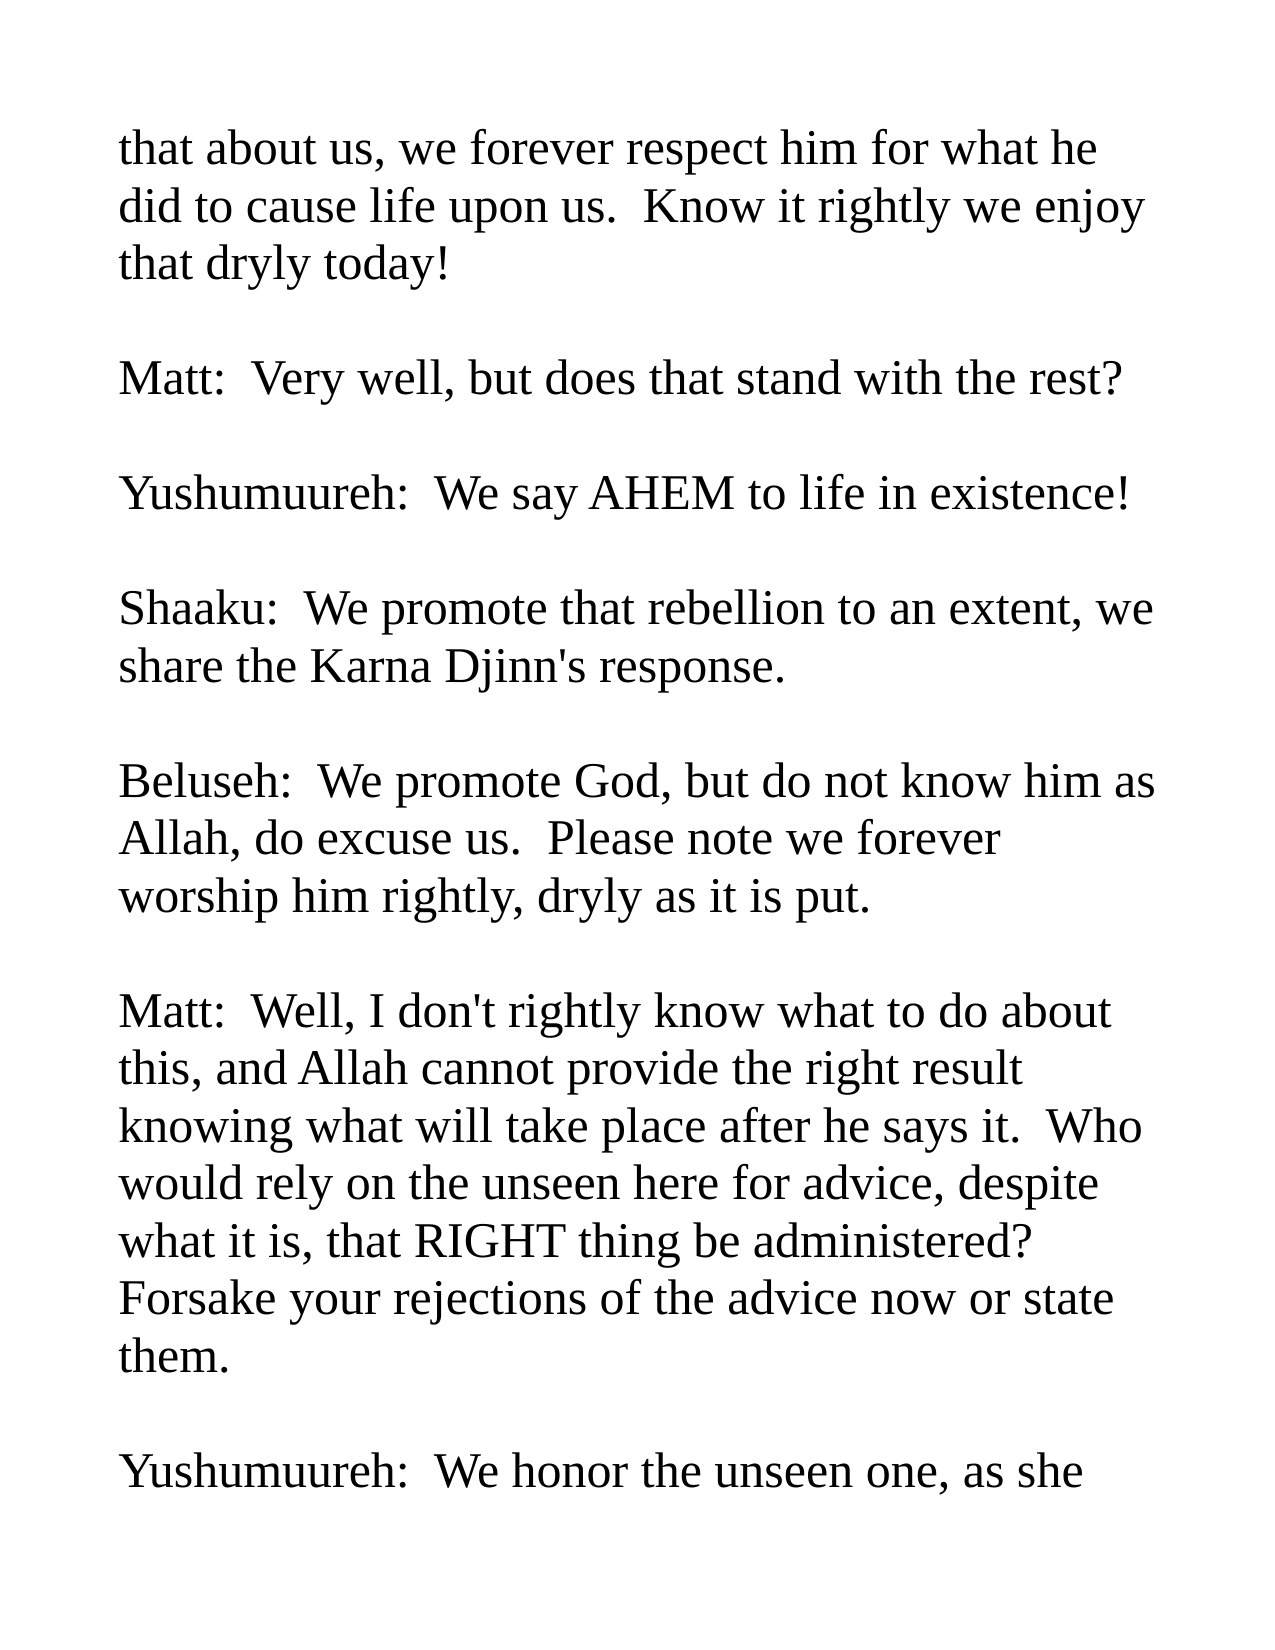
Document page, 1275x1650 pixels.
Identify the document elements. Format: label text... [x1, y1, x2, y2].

text Yushumuureh: We honor the unseen one, as she [118, 1441, 1157, 1498]
text Matt: Well, I don't rightly know what to do about this, and Allah cannot provide the right result knowing what will take place after he says it. Who would rely on the unseen here for advice, despite what it is, that RIGHT thing be administered? Forsake your rejections of the advice now or state them. [118, 981, 1157, 1383]
text Shaaku: We promote that rebellion to an extent, we share the Karna Djinn's response. [118, 578, 1157, 693]
text Yushumuureh: We say AHEM to life in existence! [118, 463, 1157, 521]
text that about us, we forever respect him for what he did to cause life upon us. Know it rightly we enjoy that dryly today! [118, 118, 1157, 291]
text Beluseh: We promote God, but do not know him as Allah, do excuse us. Please note we forever worship him rightly, dryly as it is put. [118, 751, 1157, 923]
text Matt: Very well, but does that stand with the rest? [118, 348, 1157, 406]
